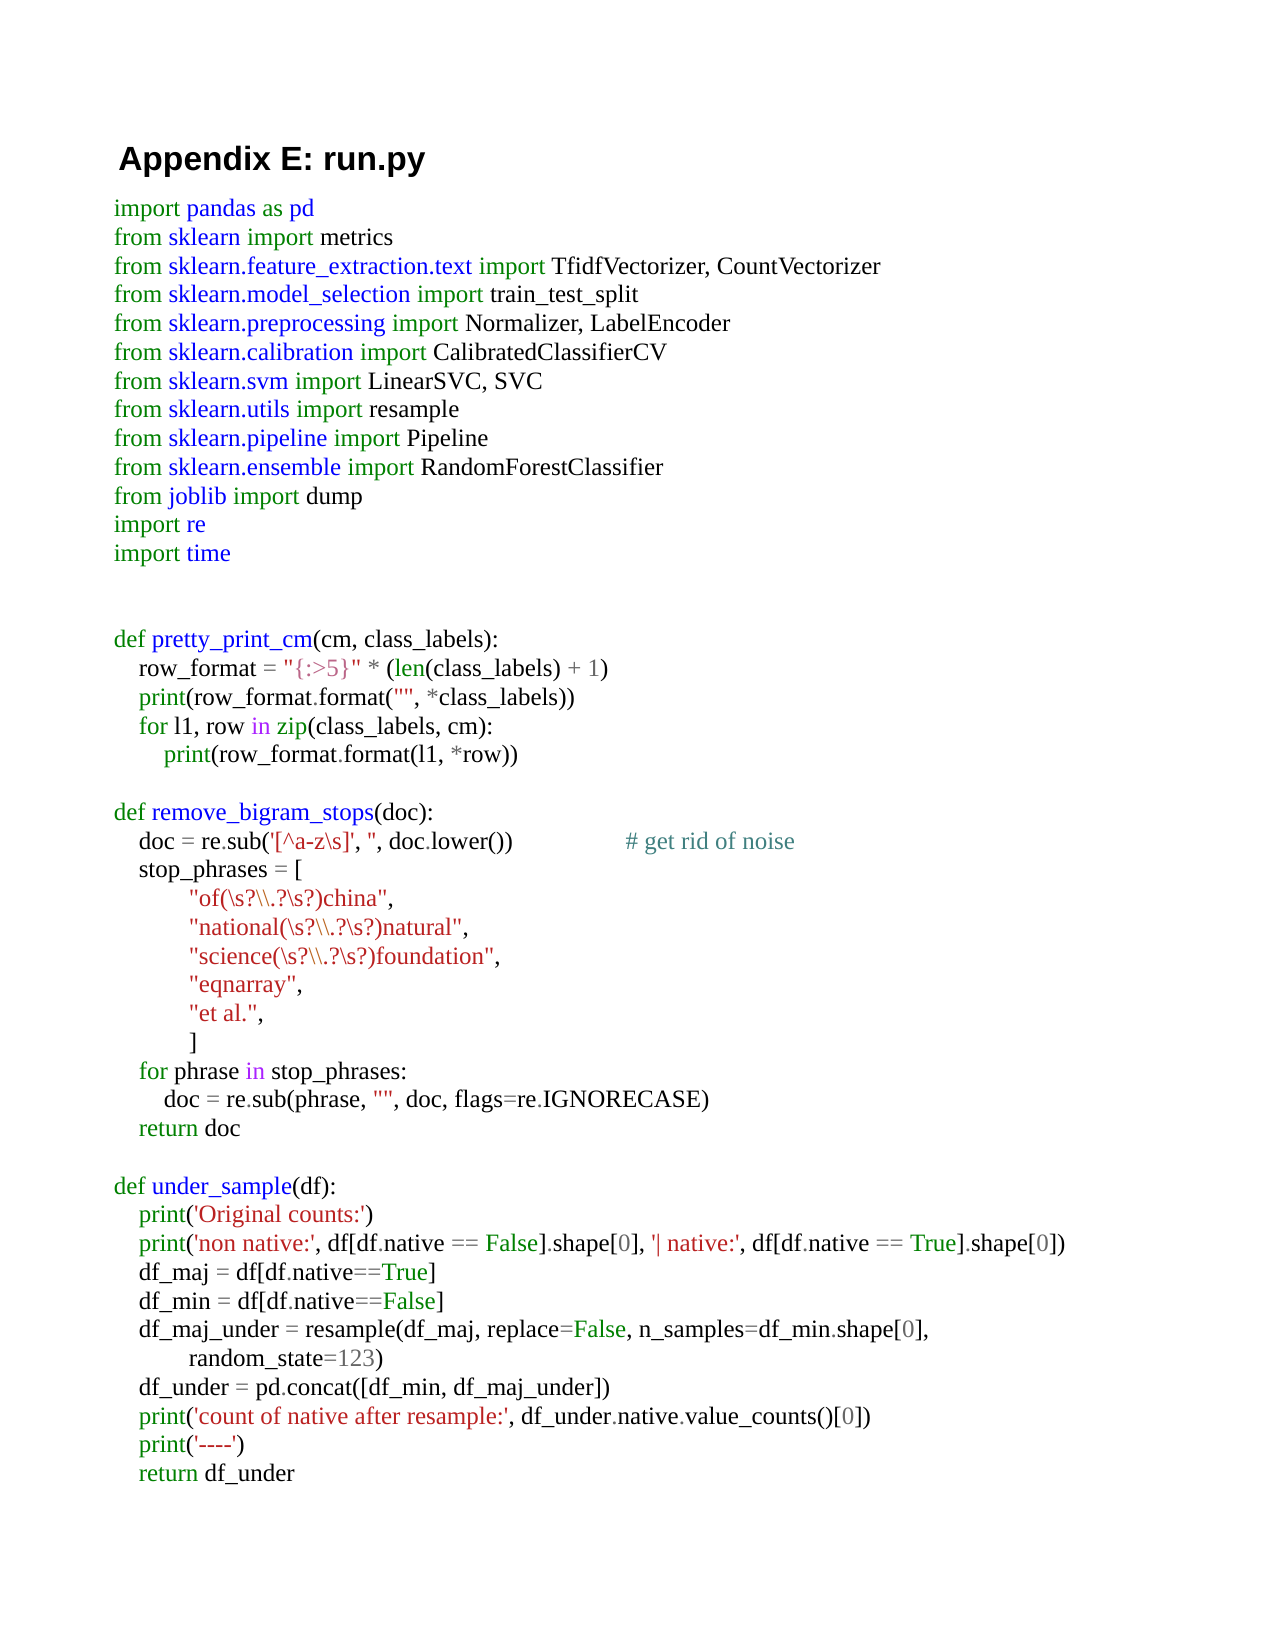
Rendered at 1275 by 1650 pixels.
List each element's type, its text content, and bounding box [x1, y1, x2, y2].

subtitle Appendix E: run.py [118, 139, 1157, 178]
